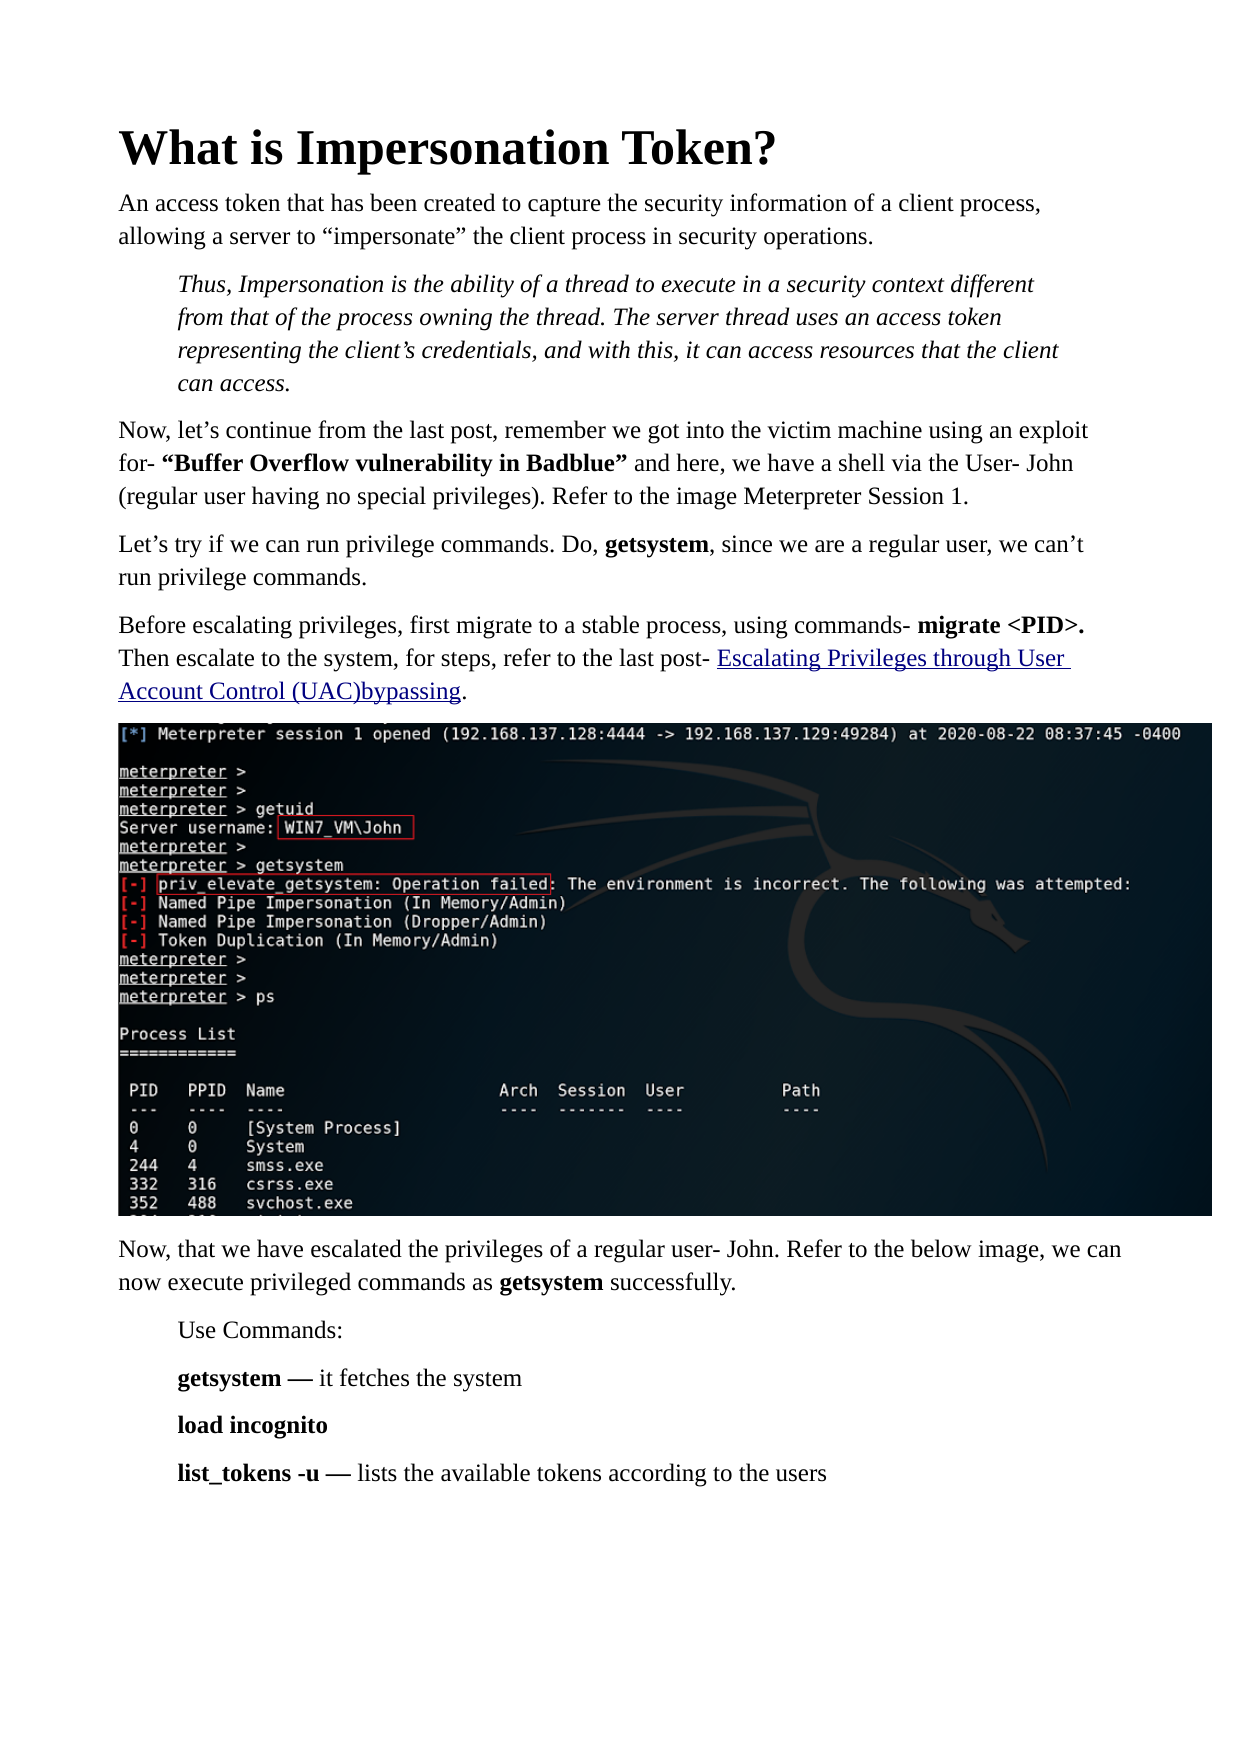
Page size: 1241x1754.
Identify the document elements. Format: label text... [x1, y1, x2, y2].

text Let’s try if we can run privilege commands. Do, getsystem, since we are a regular user, we can’t run privilege commands. [118, 529, 1122, 591]
text An access token that has been created to capture the security information of a client process, allowing a server to “impersonate” the client process in security operations. [118, 188, 1122, 250]
picture [118, 723, 1212, 1216]
text load incognito [177, 1410, 1063, 1439]
subtitle What is Impersonation Token? [118, 118, 1122, 176]
text getsystem — it fetches the system [177, 1363, 1063, 1391]
text Use Commands: [177, 1315, 1063, 1344]
text list_tokens -u — lists the available tokens according to the users [177, 1458, 1063, 1487]
text Now, that we have escalated the privileges of a regular user- John. Refer to the below image, we can now execute privileged commands as getsystem successfully. [118, 1234, 1122, 1296]
text Thus, Impersonation is the ability of a thread to execute in a security context different from that of the process owning the thread. The server thread uses an access token representing the client’s credentials, and with this, it can access resources that the client can access. [177, 269, 1063, 397]
text Before escalating privileges, first migrate to a stable process, using commands- migrate <PID>. Then escalate to the system, for steps, refer to the last post- Escalating Privileges through User Account Control (UAC)bypassing. [118, 610, 1122, 704]
text Now, let’s continue from the last post, remember we got into the victim machine using an exploit for- “Buffer Overflow vulnerability in Badblue” and here, we have a shell via the User- John (regular user having no special privileges). Refer to the image Meterpreter Session 1. [118, 415, 1122, 510]
